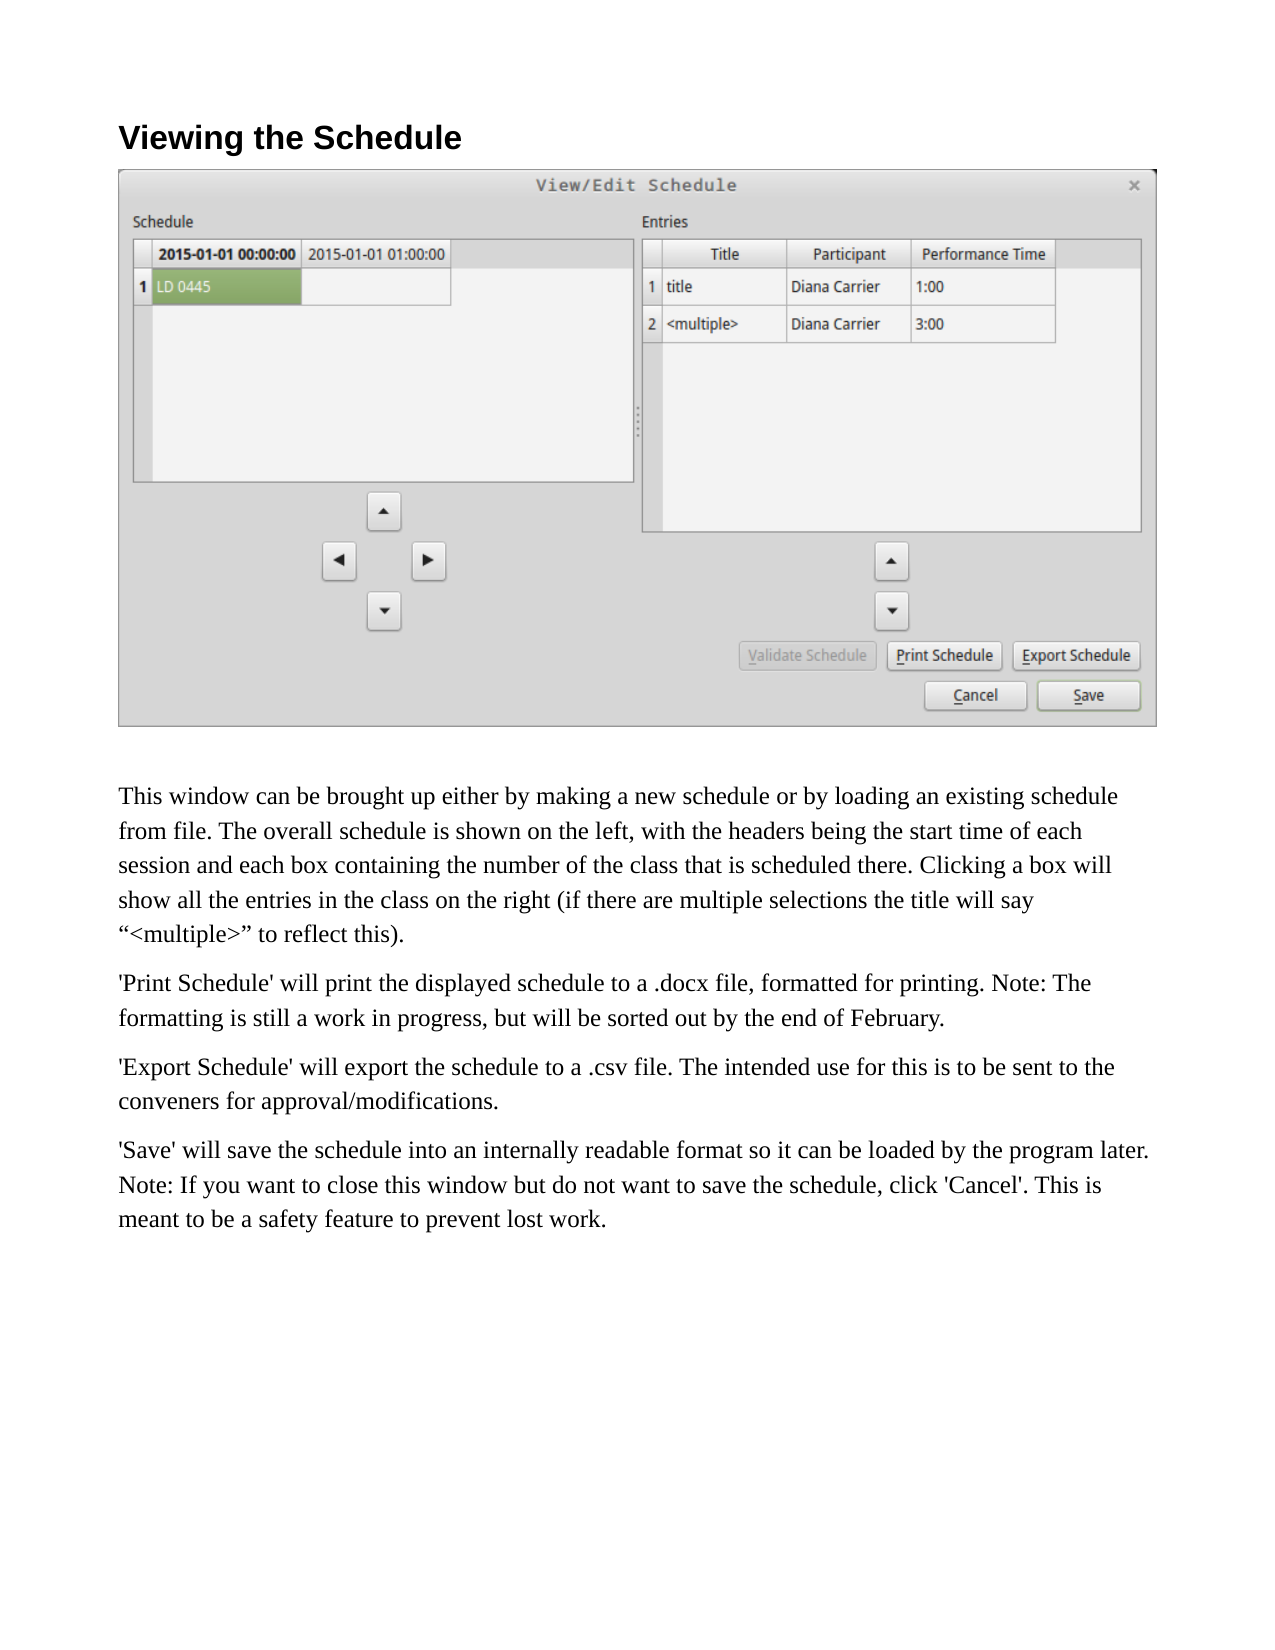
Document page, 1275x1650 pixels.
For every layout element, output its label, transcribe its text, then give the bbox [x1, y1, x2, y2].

text This window can be brought up either by making a new schedule or by loading an existing schedule from file. The overall schedule is shown on the left, with the headers being the start time of each session and each box containing the number of the class that is scheduled there. Clicking a box will show all the entries in the class on the right (if there are multiple selections the title will say “<multiple>” to reflect this). [118, 781, 1157, 948]
picture [118, 169, 1157, 727]
text 'Export Schedule' will export the schedule to a .csv file. The intended use for this is to be sent to the conveners for approval/modifications. [118, 1052, 1157, 1115]
subtitle Viewing the Schedule [118, 118, 1157, 157]
text 'Print Schedule' will print the displayed schedule to a .docx file, formatted for printing. Note: The formatting is still a work in progress, but will be sorted out by the end of February. [118, 968, 1157, 1032]
text 'Save' will save the schedule into an internally readable format so it can be loaded by the program later. Note: If you want to close this window but do not want to save the schedule, click 'Cancel'. This is meant to be a safety feature to prevent lost work. [118, 1135, 1157, 1233]
